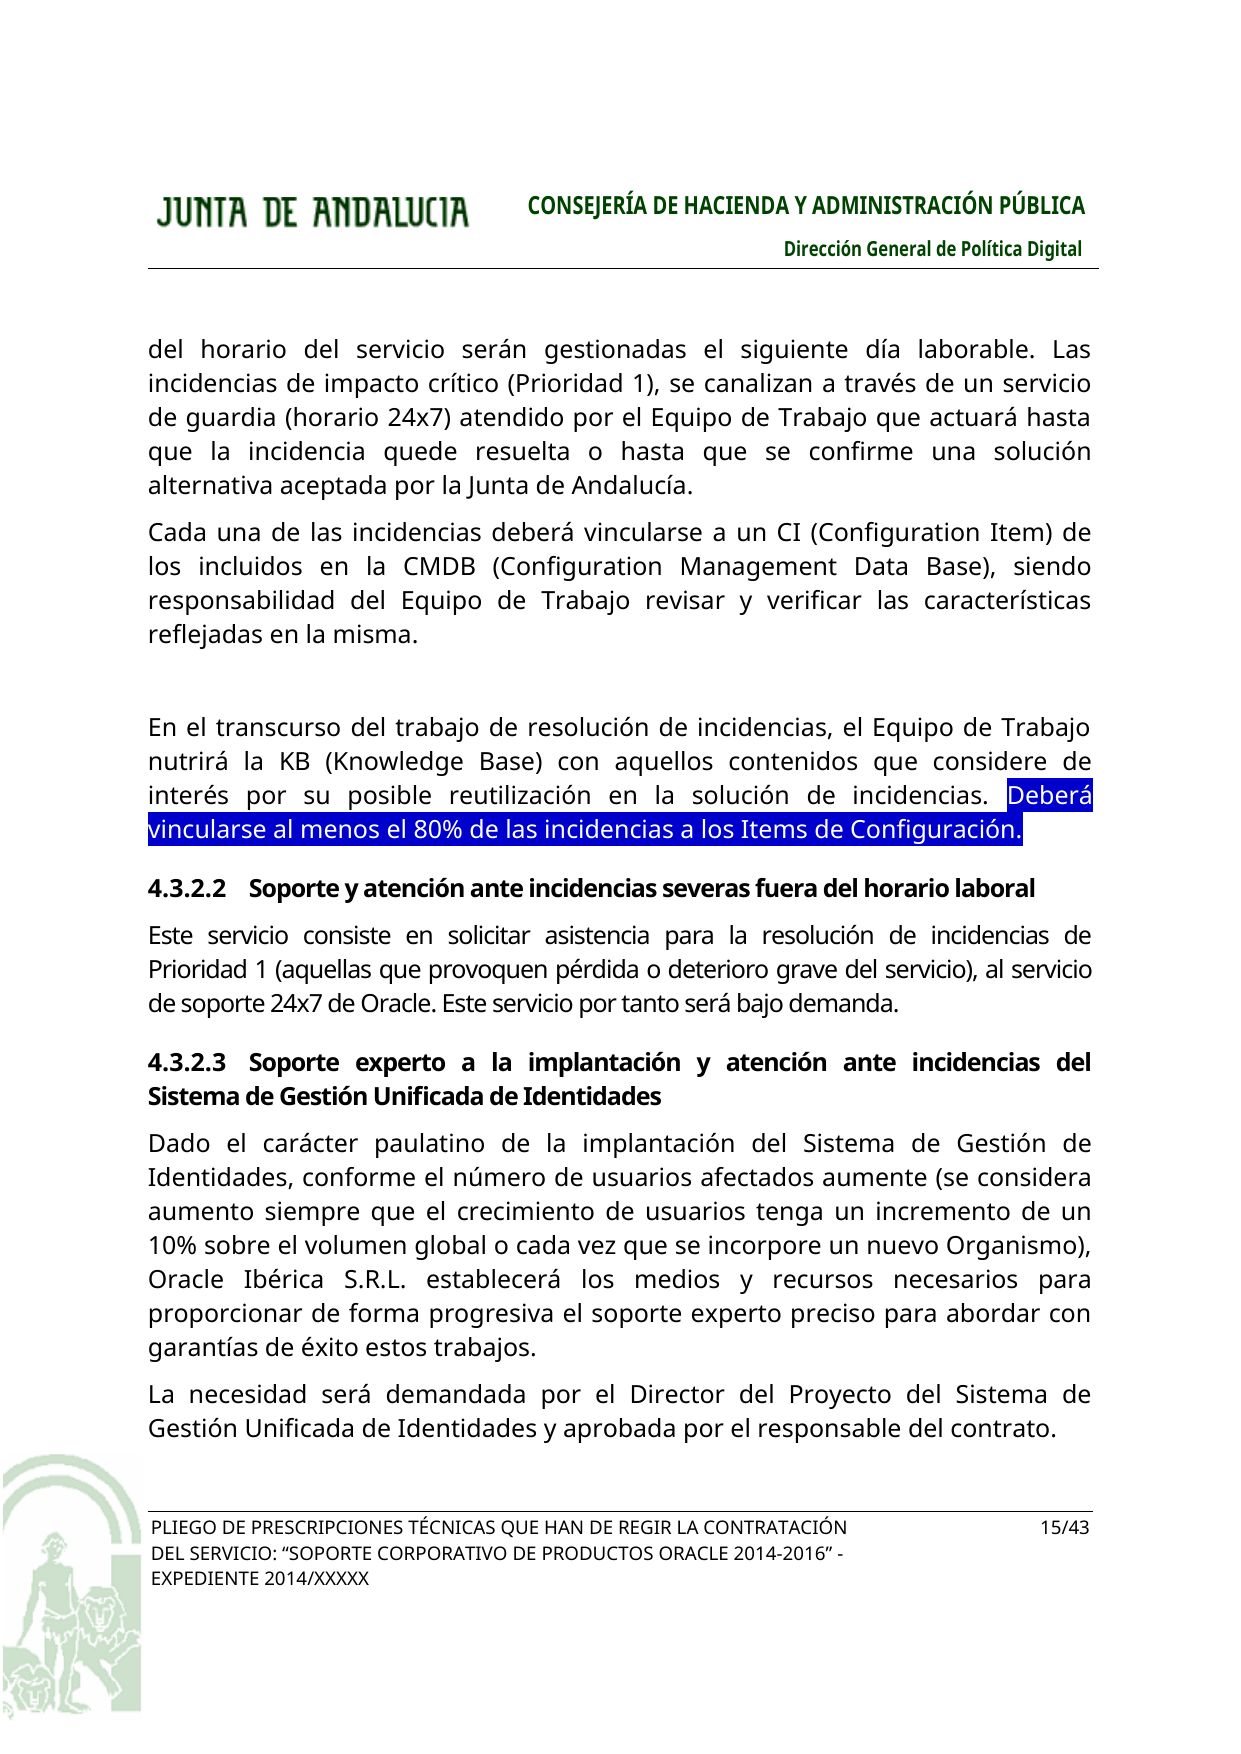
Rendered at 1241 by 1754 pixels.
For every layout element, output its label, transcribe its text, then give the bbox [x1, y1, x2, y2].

text del horario del servicio serán gestionadas el siguiente día laborable. Las incidencias de impacto crítico (Prioridad 1), se canalizan a través de un servicio de guardia (horario 24x7) atendido por el Equipo de Trabajo que actuará hasta que la incidencia quede resuelta o hasta que se confirme una solución alternativa aceptada por la Junta de Andalucía. [148, 332, 1093, 502]
text Cada una de las incidencias deberá vincularse a un CI (Configuration Item) de los incluidos en la CMDB (Configuration Management Data Base), siendo responsabilidad del Equipo de Trabajo revisar y verificar las características reflejadas en la misma. [148, 514, 1093, 651]
subtitle Soporte experto a la implantación y atención ante incidencias del Sistema de Gestión Unificada de Identidades [148, 1045, 1093, 1113]
text En el transcurso del trabajo de resolución de incidencias, el Equipo de Trabajo nutrirá la KB (Knowledge Base) con aquellos contenidos que considere de interés por su posible reutilización en la solución de incidencias. Deberá vincularse al menos el 80% de las incidencias a los Items de Configuración. [148, 710, 1093, 846]
picture [2, 1454, 144, 1722]
text Dado el carácter paulatino de la implantación del Sistema de Gestión de Identidades, conforme el número de usuarios afectados aumente (se considera aumento siempre que el crecimiento de usuarios tenga un incremento de un 10% sobre el volumen global o cada vez que se incorpore un nuevo Organismo), Oracle Ibérica S.R.L. establecerá los medios y recursos necesarios para proporcionar de forma progresiva el soporte experto preciso para abordar con garantías de éxito estos trabajos. [148, 1126, 1093, 1364]
picture [156, 197, 471, 229]
text La necesidad será demandada por el Director del Proyecto del Sistema de Gestión Unificada de Identidades y aprobada por el responsable del contrato. [148, 1376, 1093, 1444]
subtitle Soporte y atención ante incidencias severas fuera del horario laboral [148, 871, 1093, 905]
text Este servicio consiste en solicitar asistencia para la resolución de incidencias de Prioridad 1 (aquellas que provoquen pérdida o deterioro grave del servicio), al servicio de soporte 24x7 de Oracle. Este servicio por tanto será bajo demanda. [148, 918, 1093, 1020]
